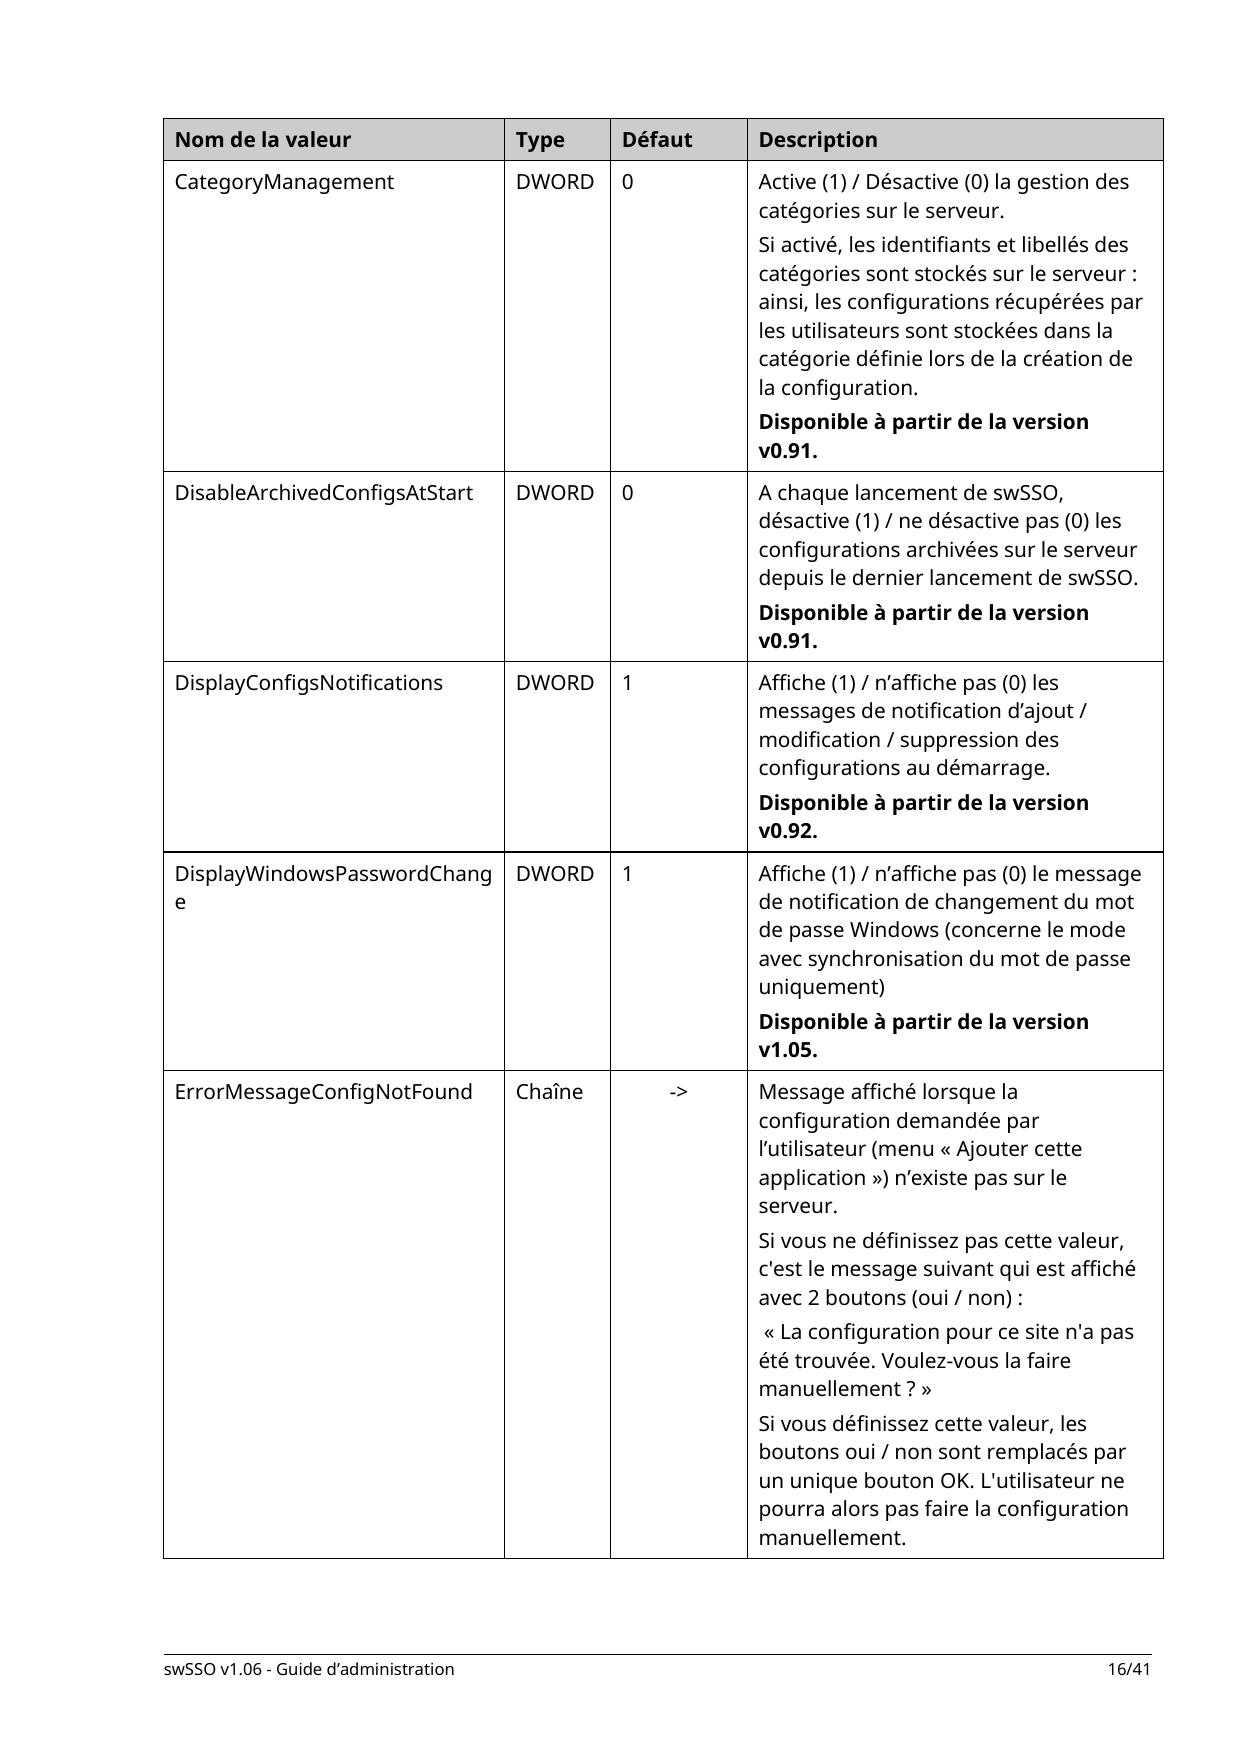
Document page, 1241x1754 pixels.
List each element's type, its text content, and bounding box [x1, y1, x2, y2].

table_cell DWORD [505, 853, 610, 1070]
table_cell CategoryManagement [164, 161, 504, 471]
table_cell A chaque lancement de swSSO, désactive (1) / ne désactive pas (0) les configurations archivées sur le serveur depuis le dernier lancement de swSSO. Disponible à partir de la version v0.91. [748, 472, 1163, 661]
table_cell DisableArchivedConfigsAtStart [164, 472, 504, 661]
table_cell Affiche (1) / n’affiche pas (0) le message de notification de changement du mot de passe Windows (concerne le mode avec synchronisation du mot de passe uniquement) Disponible à partir de la version v1.05. [748, 853, 1163, 1070]
table_header Type [505, 119, 610, 160]
table_cell Chaîne [505, 1071, 610, 1557]
table_cell DisplayWindowsPasswordChange [164, 853, 504, 1070]
table_cell -> [611, 1071, 747, 1557]
table_cell Affiche (1) / n’affiche pas (0) les messages de notification d’ajout / modification / suppression des configurations au démarrage. Disponible à partir de la version v0.92. [748, 662, 1163, 851]
table_cell 0 [611, 161, 747, 471]
table_header Description [748, 119, 1163, 160]
table_cell 1 [611, 853, 747, 1070]
table_header Défaut [611, 119, 747, 160]
table_cell Active (1) / Désactive (0) la gestion des catégories sur le serveur. Si activé, les identifiants et libellés des catégories sont stockés sur le serveur : ainsi, les configurations récupérées par les utilisateurs sont stockées dans la catégorie définie lors de la création de la configuration. Disponible à partir de la version v0.91. [748, 161, 1163, 471]
table_cell Message affiché lorsque la configuration demandée par l’utilisateur (menu « Ajouter cette application ») n’existe pas sur le serveur. Si vous ne définissez pas cette valeur, c'est le message suivant qui est affiché avec 2 boutons (oui / non) : « La configuration pour ce site n'a pas été trouvée. Voulez-vous la faire manuellement ? » Si vous définissez cette valeur, les boutons oui / non sont remplacés par un unique bouton OK. L'utilisateur ne pourra alors pas faire la configuration manuellement. [748, 1071, 1163, 1557]
table_cell DWORD [505, 662, 610, 851]
table_cell 0 [611, 472, 747, 661]
table_cell DisplayConfigsNotifications [164, 662, 504, 851]
table_cell 1 [611, 662, 747, 851]
table_cell DWORD [505, 161, 610, 471]
table_header Nom de la valeur [164, 119, 504, 160]
table_cell DWORD [505, 472, 610, 661]
table_cell ErrorMessageConfigNotFound [164, 1071, 504, 1557]
